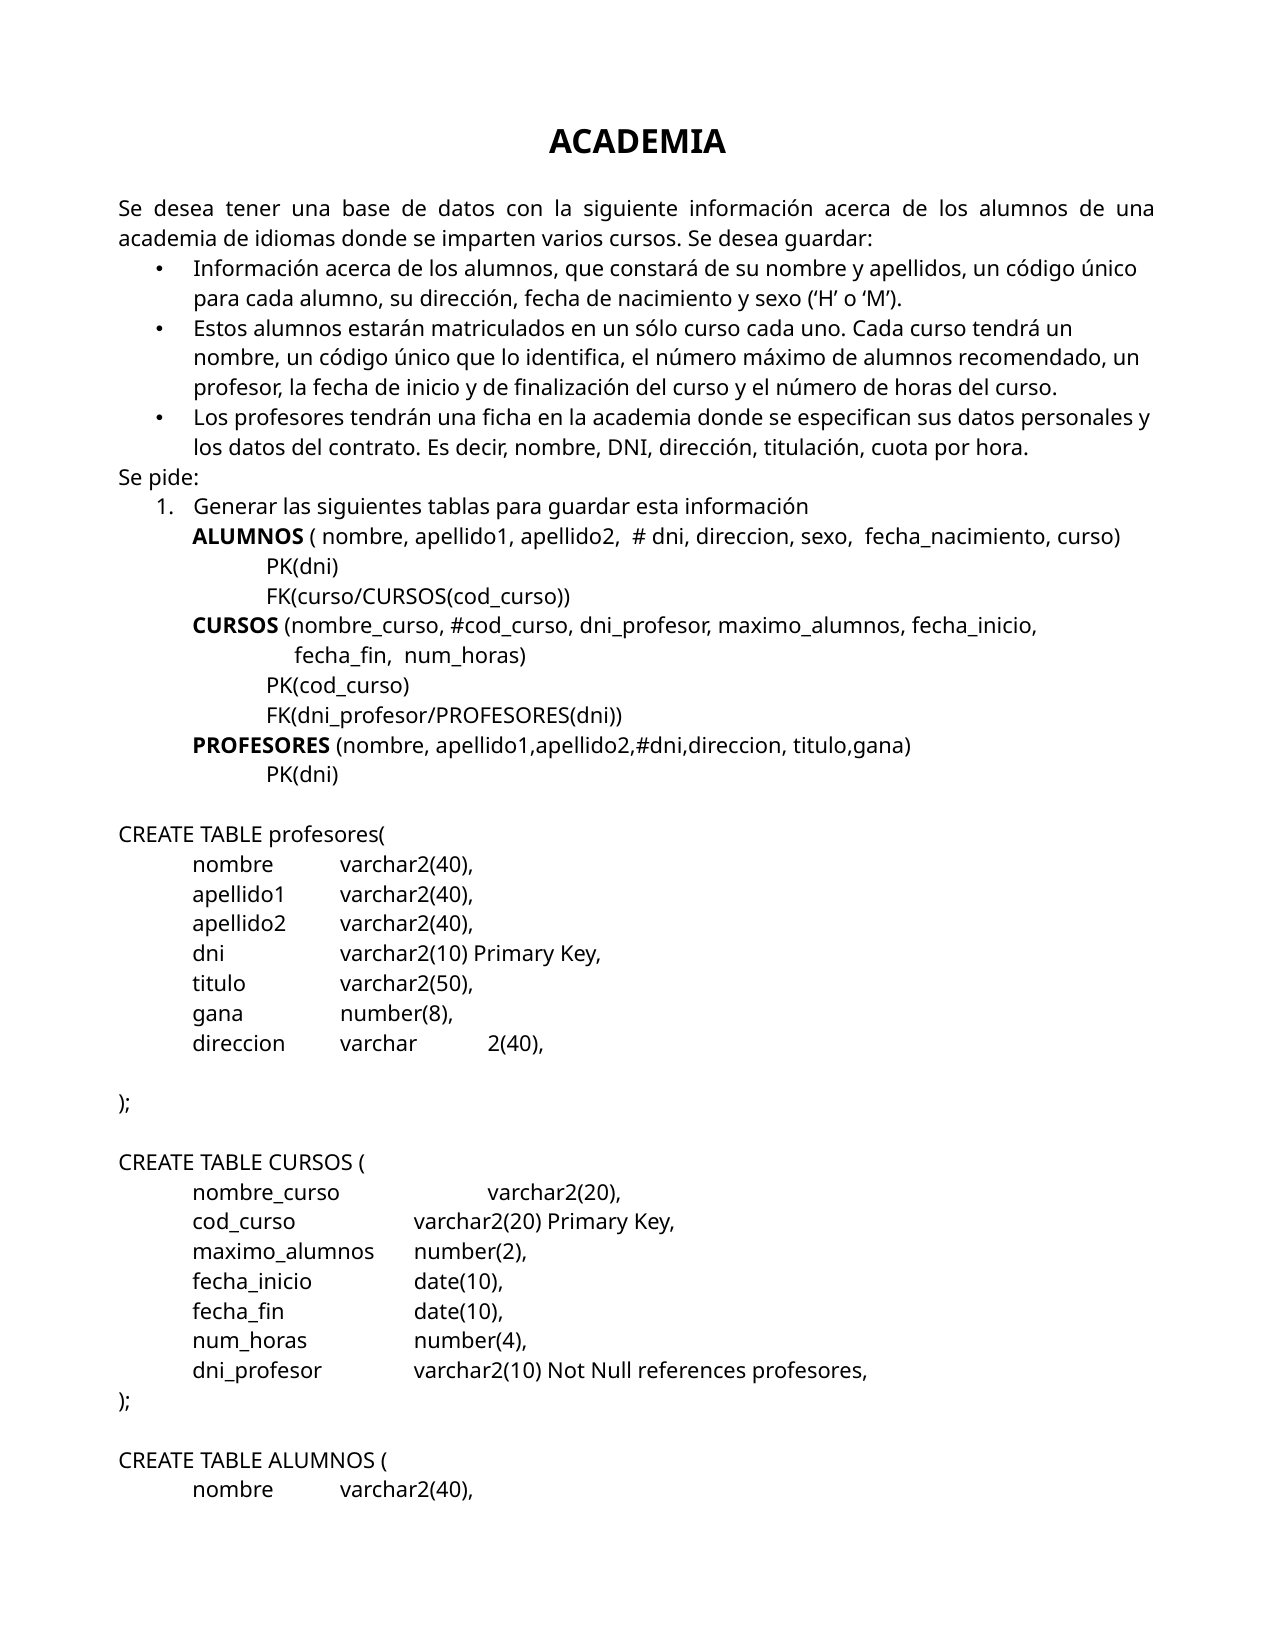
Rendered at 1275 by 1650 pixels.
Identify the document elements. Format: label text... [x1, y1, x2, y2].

text PROFESORES (nombre, apellido1,apellido2,#dni,direccion, titulo,gana) [118, 729, 1157, 759]
text ACADEMIA [118, 118, 1157, 163]
text PK(dni) [118, 551, 1157, 581]
list Generar las siguientes tablas para guardar esta información [156, 491, 1157, 521]
text fecha_fin date(10), [118, 1296, 1157, 1325]
list Información acerca de los alumnos, que constará de su nombre y apellidos, un código único para cada alumno, su dirección, fecha de nacimiento y sexo (‘H’ o ‘M’). [156, 253, 1157, 312]
text Se desea tener una base de datos con la siguiente información acerca de los alumnos de una academia de idiomas donde se imparten varios cursos. Se desea guardar: [118, 193, 1157, 253]
text nombre_curso varchar2(20), [118, 1176, 1157, 1206]
text dni varchar2(10) Primary Key, [118, 938, 1157, 968]
text Se pide: [118, 461, 1157, 491]
text apellido2 varchar2(40), [118, 908, 1157, 938]
list Los profesores tendrán una ficha en la academia donde se especifican sus datos personales y los datos del contrato. Es decir, nombre, DNI, dirección, titulación, cuota por hora. [156, 402, 1157, 461]
text ALUMNOS ( nombre, apellido1, apellido2, # dni, direccion, sexo, fecha_nacimiento, curso) [118, 521, 1157, 551]
text CURSOS (nombre_curso, #cod_curso, dni_profesor, maximo_alumnos, fecha_inicio, [118, 610, 1157, 640]
text gana number(8), [118, 998, 1157, 1027]
text nombre varchar2(40), [118, 849, 1157, 878]
text PK(dni) [118, 759, 1157, 789]
text FK(curso/CURSOS(cod_curso)) [118, 581, 1157, 610]
text cod_curso varchar2(20) Primary Key, [118, 1206, 1157, 1236]
text num_horas number(4), [118, 1325, 1157, 1355]
list Estos alumnos estarán matriculados en un sólo curso cada uno. Cada curso tendrá un nombre, un código único que lo identifica, el número máximo de alumnos recomendado, un profesor, la fecha de inicio y de finalización del curso y el número de horas del curso. [156, 312, 1157, 402]
text ); [118, 1087, 1157, 1117]
text CREATE TABLE profesores( [118, 819, 1157, 849]
text CREATE TABLE ALUMNOS ( [118, 1444, 1157, 1474]
text titulo varchar2(50), [118, 968, 1157, 998]
text apellido1 varchar2(40), [118, 878, 1157, 908]
text maximo_alumnos number(2), [118, 1236, 1157, 1266]
text PK(cod_curso) [118, 670, 1157, 700]
text dni_profesor varchar2(10) Not Null references profesores, [118, 1355, 1157, 1385]
text ); [118, 1385, 1157, 1415]
text nombre varchar2(40), [118, 1474, 1157, 1504]
text fecha_inicio date(10), [118, 1266, 1157, 1296]
text fecha_fin, num_horas) [118, 640, 1157, 670]
text direccion varchar 2(40), [118, 1027, 1157, 1057]
text FK(dni_profesor/PROFESORES(dni)) [118, 700, 1157, 729]
text CREATE TABLE CURSOS ( [118, 1147, 1157, 1176]
